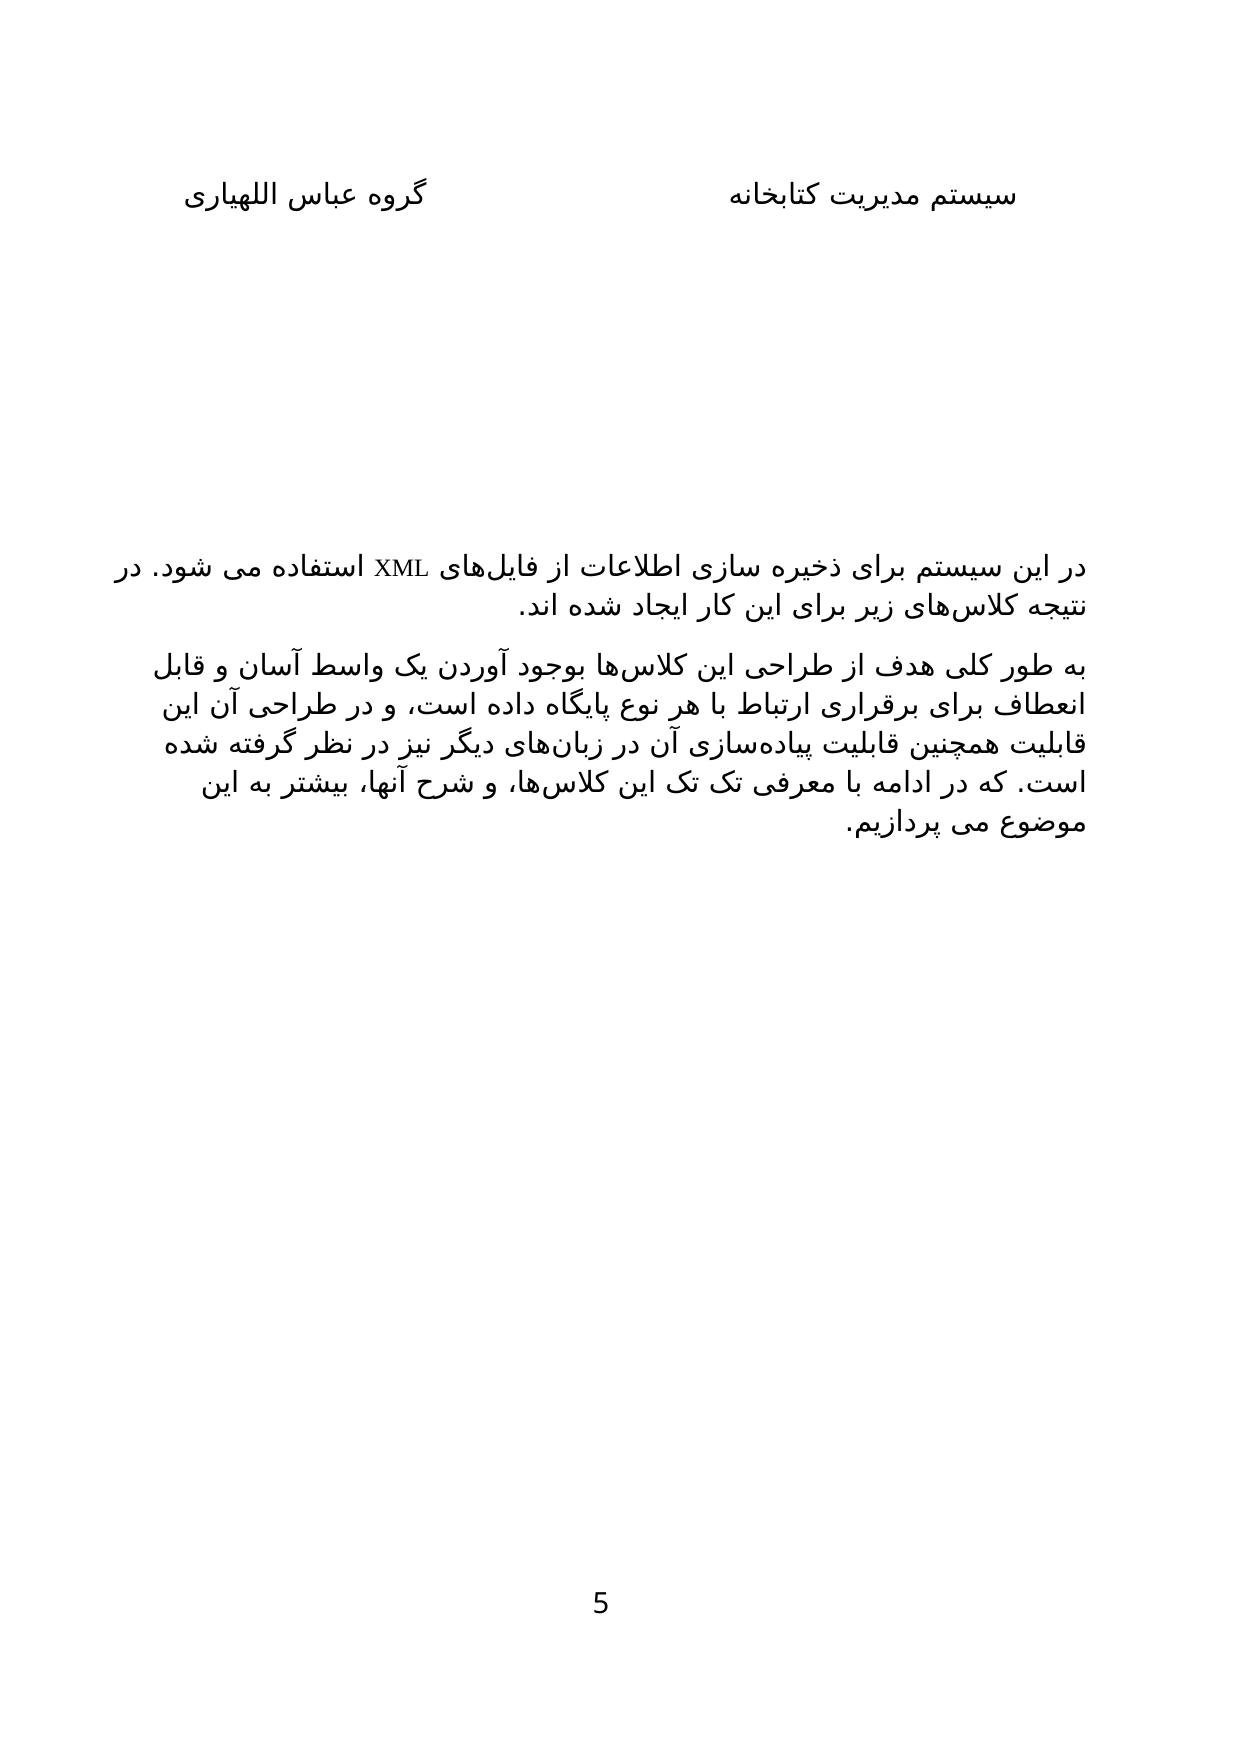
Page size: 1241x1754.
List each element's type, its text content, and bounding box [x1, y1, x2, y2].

text در این سیستم برای ذخیره سازی اطلاعات از فایل‌های XML استفاده می شود. در نتیجه کلاس‌های زیر برای این کار ایجاد شده اند. [114, 550, 1087, 623]
text به طور کلی هدف از طراحی این کلاس‌ها بوجود آوردن یک واسط آسان و قابل انعطاف برای برقراری ارتباط با هر نوع پایگاه داده است، و در طراحی آن این قابلیت همچنین قابلیت پیاده‌سازی آن در زبان‌های دیگر نیز در نظر گرفته شده است. که در ادامه با معرفی تک تک این کلاس‌ها، و شرح آنها، بیشتر به این موضوع می پردازیم. [114, 648, 1087, 838]
